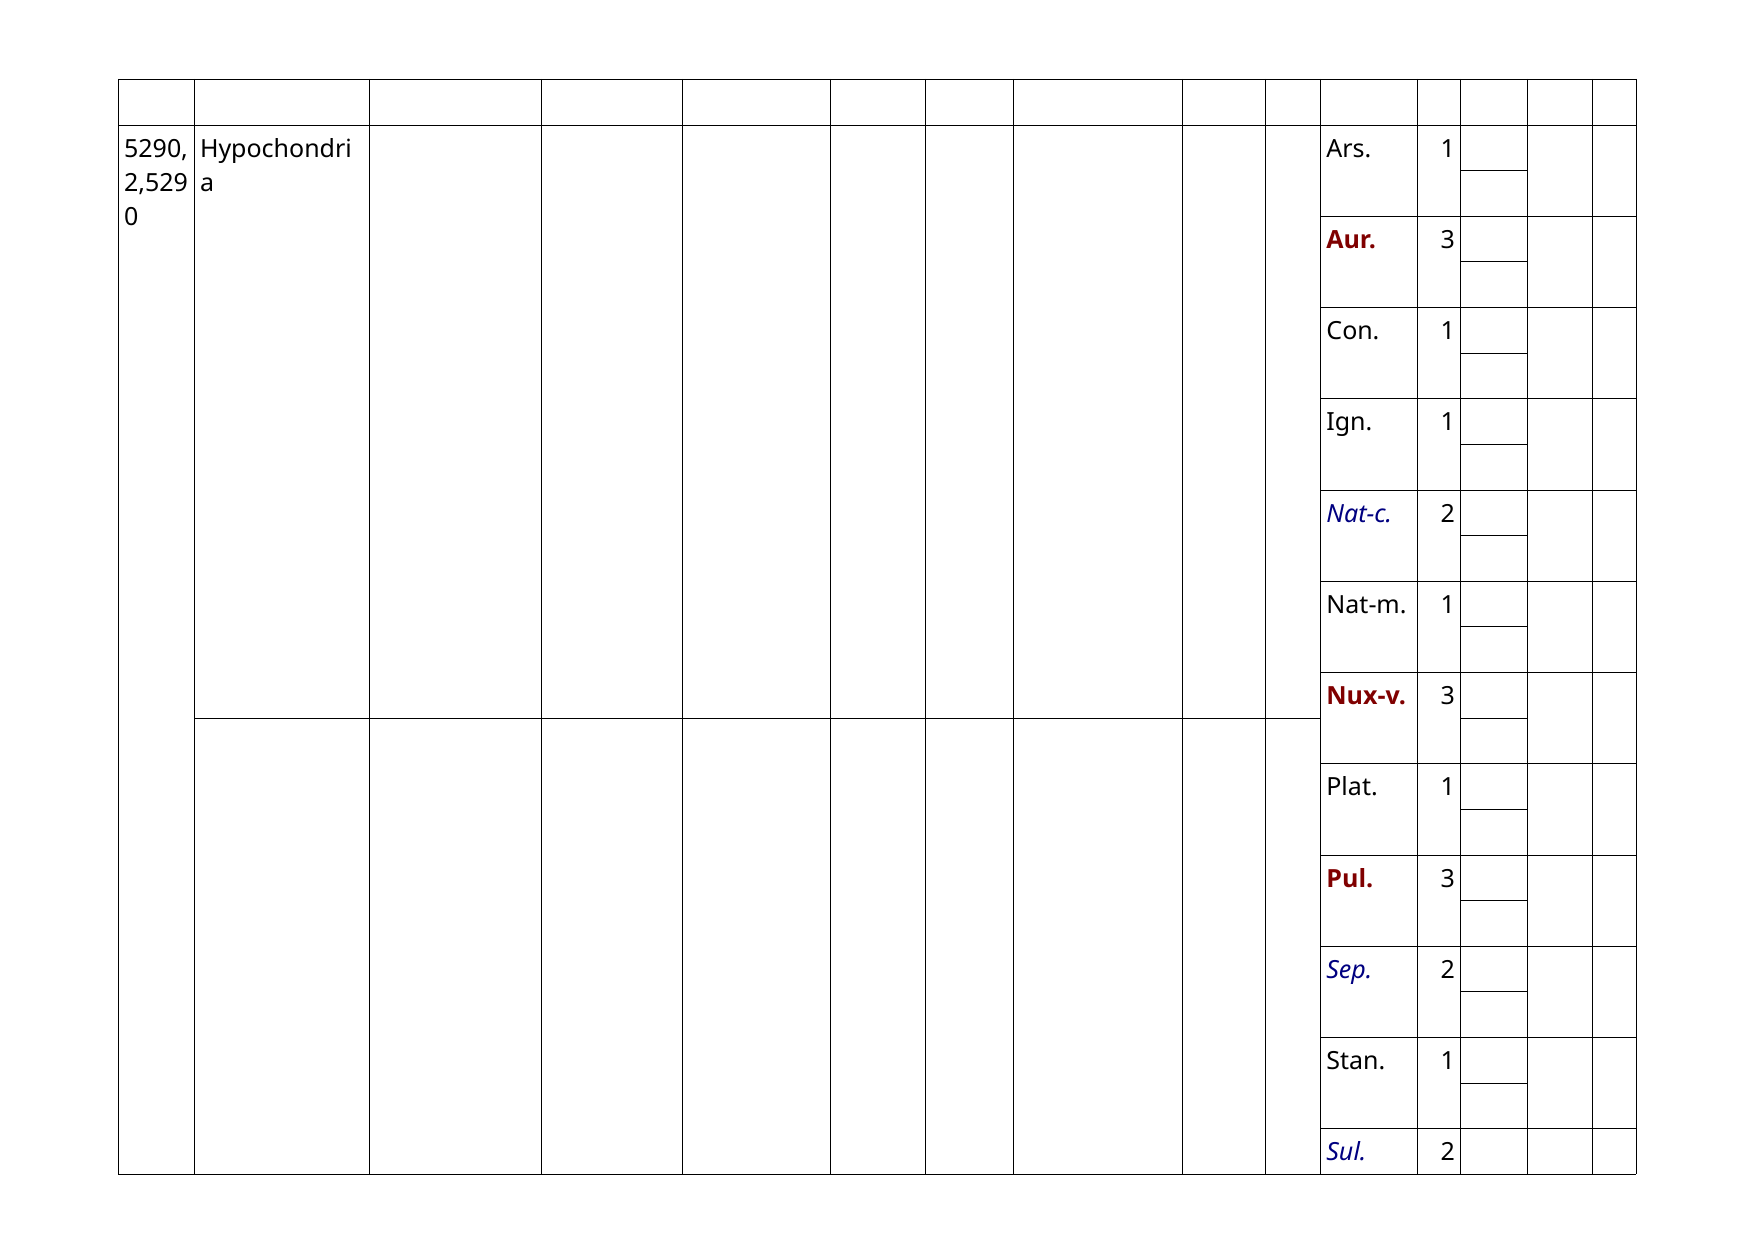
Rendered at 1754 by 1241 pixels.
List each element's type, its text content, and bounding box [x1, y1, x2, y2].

table_cell [1528, 856, 1592, 946]
table_cell [542, 80, 682, 124]
table_cell [1528, 308, 1592, 398]
table_cell [1593, 217, 1636, 307]
table_cell [1461, 491, 1527, 535]
table_cell [1461, 126, 1527, 170]
table_cell [1461, 810, 1527, 854]
table_cell [1461, 627, 1527, 672]
table_cell [119, 80, 194, 124]
table_cell 3 [1418, 856, 1460, 946]
table_cell 1 [1418, 126, 1460, 216]
table_cell [1461, 1129, 1527, 1174]
table_cell Nat-c. [1321, 491, 1417, 581]
table_cell 3 [1418, 217, 1460, 307]
table_cell [926, 80, 1013, 124]
table_cell [1593, 491, 1636, 581]
table_cell [831, 719, 925, 1174]
table_cell [1461, 947, 1527, 991]
table_cell [1528, 126, 1592, 216]
table_cell 3 [1418, 673, 1460, 763]
table_cell 2 [1418, 491, 1460, 581]
table_cell [1461, 171, 1527, 216]
table_cell [1461, 856, 1527, 900]
table_cell [1266, 126, 1320, 718]
table_cell 1 [1418, 1038, 1460, 1128]
table_cell [1528, 673, 1592, 763]
table_cell [1528, 80, 1592, 124]
table_cell [1593, 126, 1636, 216]
table_cell [1593, 1129, 1636, 1174]
table_cell [195, 719, 369, 1174]
table_cell [683, 80, 830, 124]
table_cell [1461, 399, 1527, 444]
table_cell [542, 126, 682, 718]
table_cell [1266, 80, 1320, 124]
table_cell [1461, 262, 1527, 307]
table_cell [1593, 947, 1636, 1037]
table_cell [1528, 1129, 1592, 1174]
table_cell [1461, 764, 1527, 809]
table_cell 1 [1418, 308, 1460, 398]
table_cell [1183, 719, 1265, 1174]
table_cell 1 [1418, 764, 1460, 854]
table_cell [1183, 126, 1265, 718]
table_cell [370, 126, 541, 718]
table_cell [542, 719, 682, 1174]
table_cell 2 [1418, 947, 1460, 1037]
table_cell 2 [1418, 1129, 1460, 1174]
table_cell [1461, 719, 1527, 763]
table_cell [1321, 80, 1417, 124]
table_cell [1593, 399, 1636, 489]
table_cell [1528, 399, 1592, 489]
table_cell [683, 719, 830, 1174]
table_cell Aur. [1321, 217, 1417, 307]
table_cell [1593, 582, 1636, 672]
table_cell Ars. [1321, 126, 1417, 216]
table_cell [926, 126, 1013, 718]
table_cell Hypochondria [195, 126, 369, 718]
table_cell Plat. [1321, 764, 1417, 854]
table_cell [1593, 764, 1636, 854]
table_cell [1461, 673, 1527, 718]
table_cell [1461, 901, 1527, 946]
table_cell [1528, 217, 1592, 307]
table_cell [1593, 80, 1636, 124]
table_cell [1461, 536, 1527, 581]
table_cell [1528, 582, 1592, 672]
table_cell [1528, 1038, 1592, 1128]
table_cell [1014, 80, 1182, 124]
table_cell 5290,2,5290 [119, 126, 194, 1174]
table_cell [1593, 673, 1636, 763]
table_cell [1461, 217, 1527, 261]
table_cell [926, 719, 1013, 1174]
table_cell Nat-m. [1321, 582, 1417, 672]
table_cell Sep. [1321, 947, 1417, 1037]
table_cell [1266, 719, 1320, 1174]
table_cell 1 [1418, 399, 1460, 489]
table_cell [1461, 1084, 1527, 1128]
table_cell Pul. [1321, 856, 1417, 946]
table_cell [1014, 719, 1182, 1174]
table_cell [1461, 992, 1527, 1037]
table_cell [683, 126, 830, 718]
table_cell [1593, 856, 1636, 946]
table_cell Stan. [1321, 1038, 1417, 1128]
table_cell [195, 80, 369, 124]
table_cell [1461, 308, 1527, 353]
table_cell [1461, 354, 1527, 398]
table_cell Nux-v. [1321, 673, 1417, 763]
table_cell [1418, 80, 1460, 124]
table_cell Ign. [1321, 399, 1417, 489]
table_cell [1014, 126, 1182, 718]
table_cell [370, 80, 541, 124]
table_cell [1183, 80, 1265, 124]
table_cell [831, 126, 925, 718]
table_cell 1 [1418, 582, 1460, 672]
table_cell Con. [1321, 308, 1417, 398]
table_cell [1528, 947, 1592, 1037]
table_cell [1461, 80, 1527, 124]
table_cell [1461, 445, 1527, 489]
table_cell [1593, 308, 1636, 398]
table_cell [1528, 764, 1592, 854]
table_cell Sul. [1321, 1129, 1417, 1174]
table_cell [370, 719, 541, 1174]
table_cell [1528, 491, 1592, 581]
table_cell [1593, 1038, 1636, 1128]
table_cell [1461, 582, 1527, 626]
table_cell [831, 80, 925, 124]
table_cell [1461, 1038, 1527, 1083]
